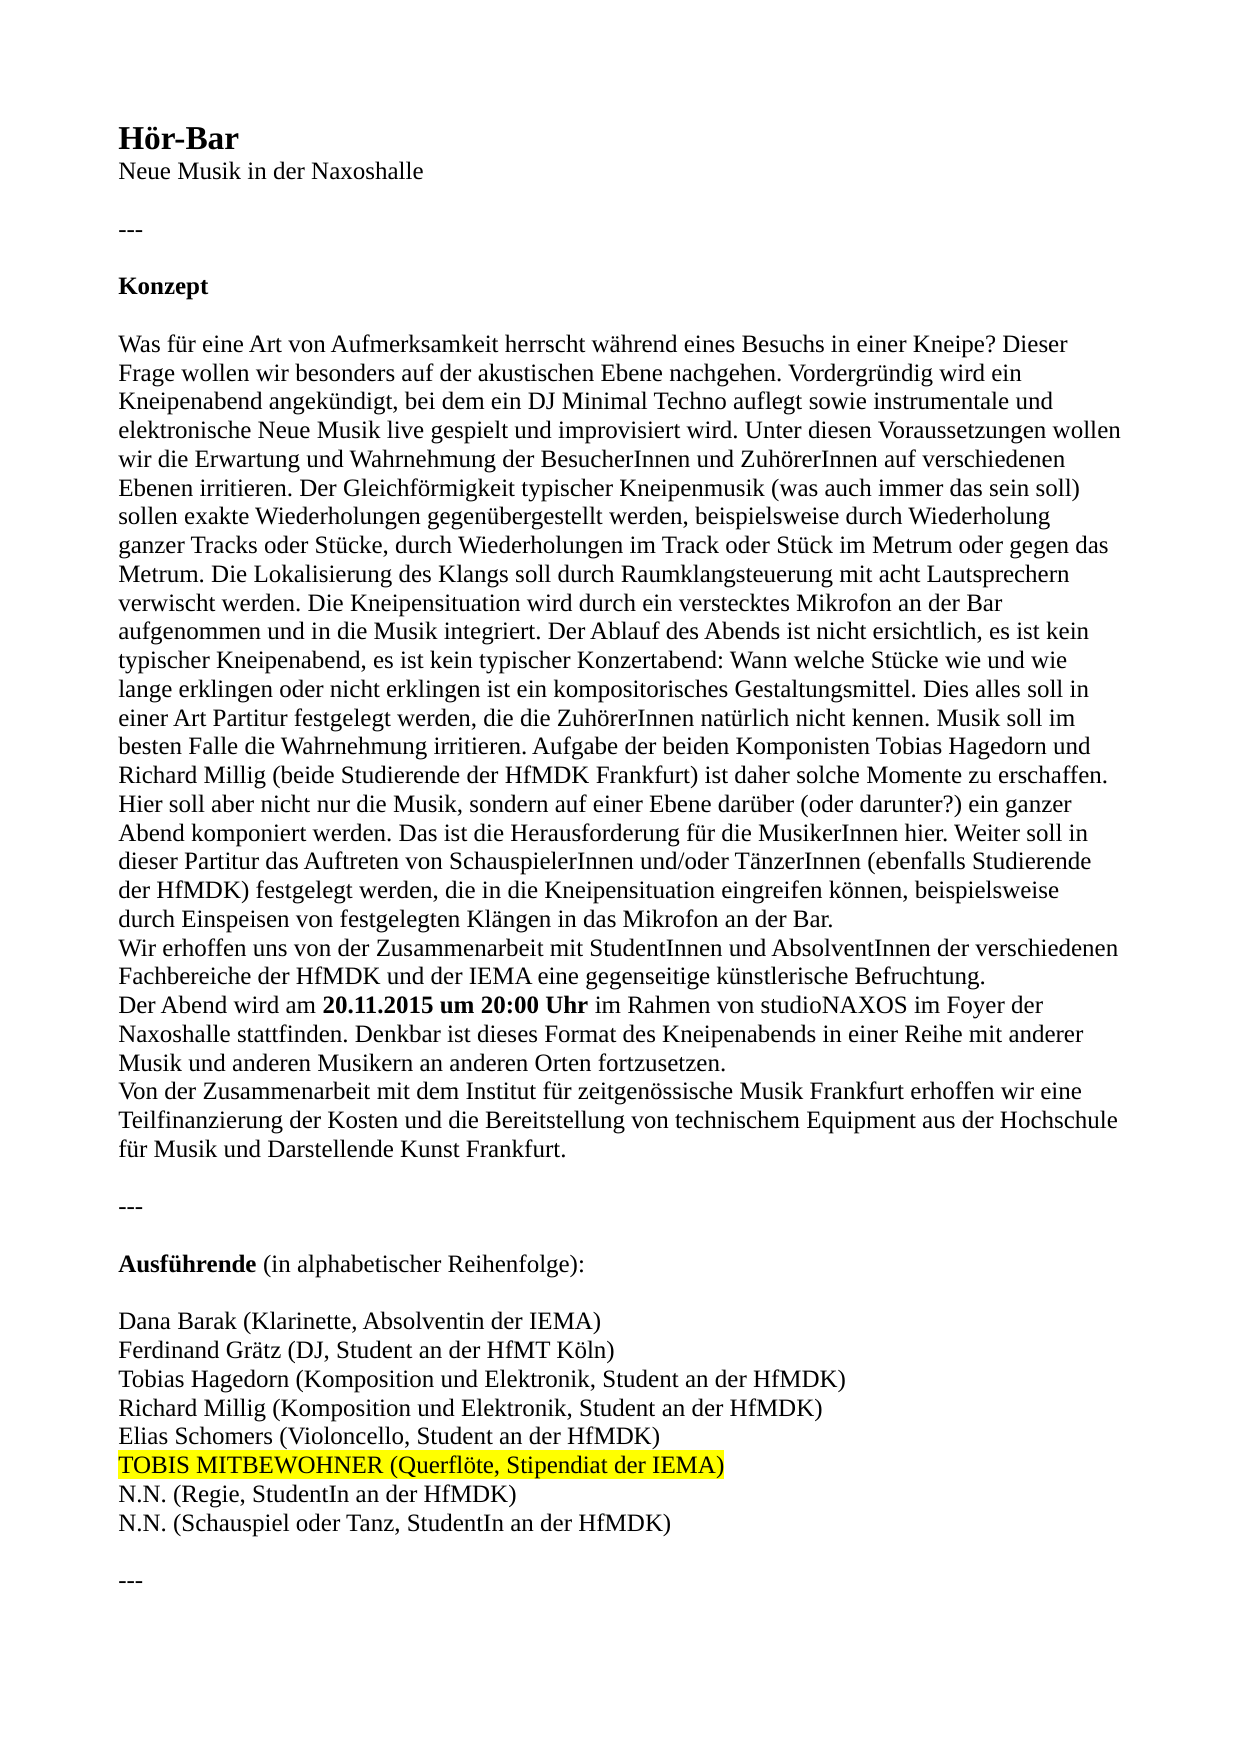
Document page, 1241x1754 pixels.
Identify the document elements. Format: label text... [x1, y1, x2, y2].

text Tobias Hagedorn (Komposition und Elektronik, Student an der HfMDK) [118, 1364, 1122, 1393]
text Wir erhoffen uns von der Zusammenarbeit mit StudentInnen und AbsolventInnen der verschiedenen Fachbereiche der HfMDK und der IEMA eine gegenseitige künstlerische Befruchtung. [118, 933, 1122, 990]
text Neue Musik in der Naxoshalle [118, 156, 1122, 185]
text --- [118, 1565, 1122, 1594]
text --- [118, 1191, 1122, 1220]
text Der Abend wird am 20.11.2015 um 20:00 Uhr im Rahmen von studioNAXOS im Foyer der Naxoshalle stattfinden. Denkbar ist dieses Format des Kneipenabends in einer Reihe mit anderer Musik und anderen Musikern an anderen Orten fortzusetzen. [118, 990, 1122, 1076]
text --- [118, 214, 1122, 243]
text N.N. (Schauspiel oder Tanz, StudentIn an der HfMDK) [118, 1508, 1122, 1536]
text Ausführende (in alphabetischer Reihenfolge): [118, 1249, 1122, 1278]
text Von der Zusammenarbeit mit dem Institut für zeitgenössische Musik Frankfurt erhoffen wir eine Teilfinanzierung der Kosten und die Bereitstellung von technischem Equipment aus der Hochschule für Musik und Darstellende Kunst Frankfurt. [118, 1076, 1122, 1163]
text TOBIS MITBEWOHNER (Querflöte, Stipendiat der IEMA) [118, 1450, 1122, 1479]
text Ferdinand Grätz (DJ, Student an der HfMT Köln) [118, 1335, 1122, 1364]
text Dana Barak (Klarinette, Absolventin der IEMA) [118, 1306, 1122, 1335]
text Elias Schomers (Violoncello, Student an der HfMDK) [118, 1421, 1122, 1450]
text Hör-Bar [118, 118, 1122, 156]
text N.N. (Regie, StudentIn an der HfMDK) [118, 1479, 1122, 1508]
text Was für eine Art von Aufmerksamkeit herrscht während eines Besuchs in einer Kneipe? Dieser Frage wollen wir besonders auf der akustischen Ebene nachgehen. Vordergründig wird ein Kneipenabend angekündigt, bei dem ein DJ Minimal Techno auflegt sowie instrumentale und elektronische Neue Musik live gespielt und improvisiert wird. Unter diesen Voraussetzungen wollen wir die Erwartung und Wahrnehmung der BesucherInnen und ZuhörerInnen auf verschiedenen Ebenen irritieren. Der Gleichförmigkeit typischer Kneipenmusik (was auch immer das sein soll) sollen exakte Wiederholungen gegenübergestellt werden, beispielsweise durch Wiederholung ganzer Tracks oder Stücke, durch Wiederholungen im Track oder Stück im Metrum oder gegen das Metrum. Die Lokalisierung des Klangs soll durch Raumklangsteuerung mit acht Lautsprechern verwischt werden. Die Kneipensituation wird durch ein verstecktes Mikrofon an der Bar aufgenommen und in die Musik integriert. Der Ablauf des Abends ist nicht ersichtlich, es ist kein typischer Kneipenabend, es ist kein typischer Konzertabend: Wann welche Stücke wie und wie lange erklingen oder nicht erklingen ist ein kompositorisches Gestaltungsmittel. Dies alles soll in einer Art Partitur festgelegt werden, die die ZuhörerInnen natürlich nicht kennen. Musik soll im besten Falle die Wahrnehmung irritieren. Aufgabe der beiden Komponisten Tobias Hagedorn und Richard Millig (beide Studierende der HfMDK Frankfurt) ist daher solche Momente zu erschaffen. Hier soll aber nicht nur die Musik, sondern auf einer Ebene darüber (oder darunter?) ein ganzer Abend komponiert werden. Das ist die Herausforderung für die MusikerInnen hier. Weiter soll in dieser Partitur das Auftreten von SchauspielerInnen und/oder TänzerInnen (ebenfalls Studierende der HfMDK) festgelegt werden, die in die Kneipensituation eingreifen können, beispielsweise durch Einspeisen von festgelegten Klängen in das Mikrofon an der Bar. [118, 329, 1122, 933]
text Konzept [118, 271, 1122, 300]
text Richard Millig (Komposition und Elektronik, Student an der HfMDK) [118, 1393, 1122, 1421]
